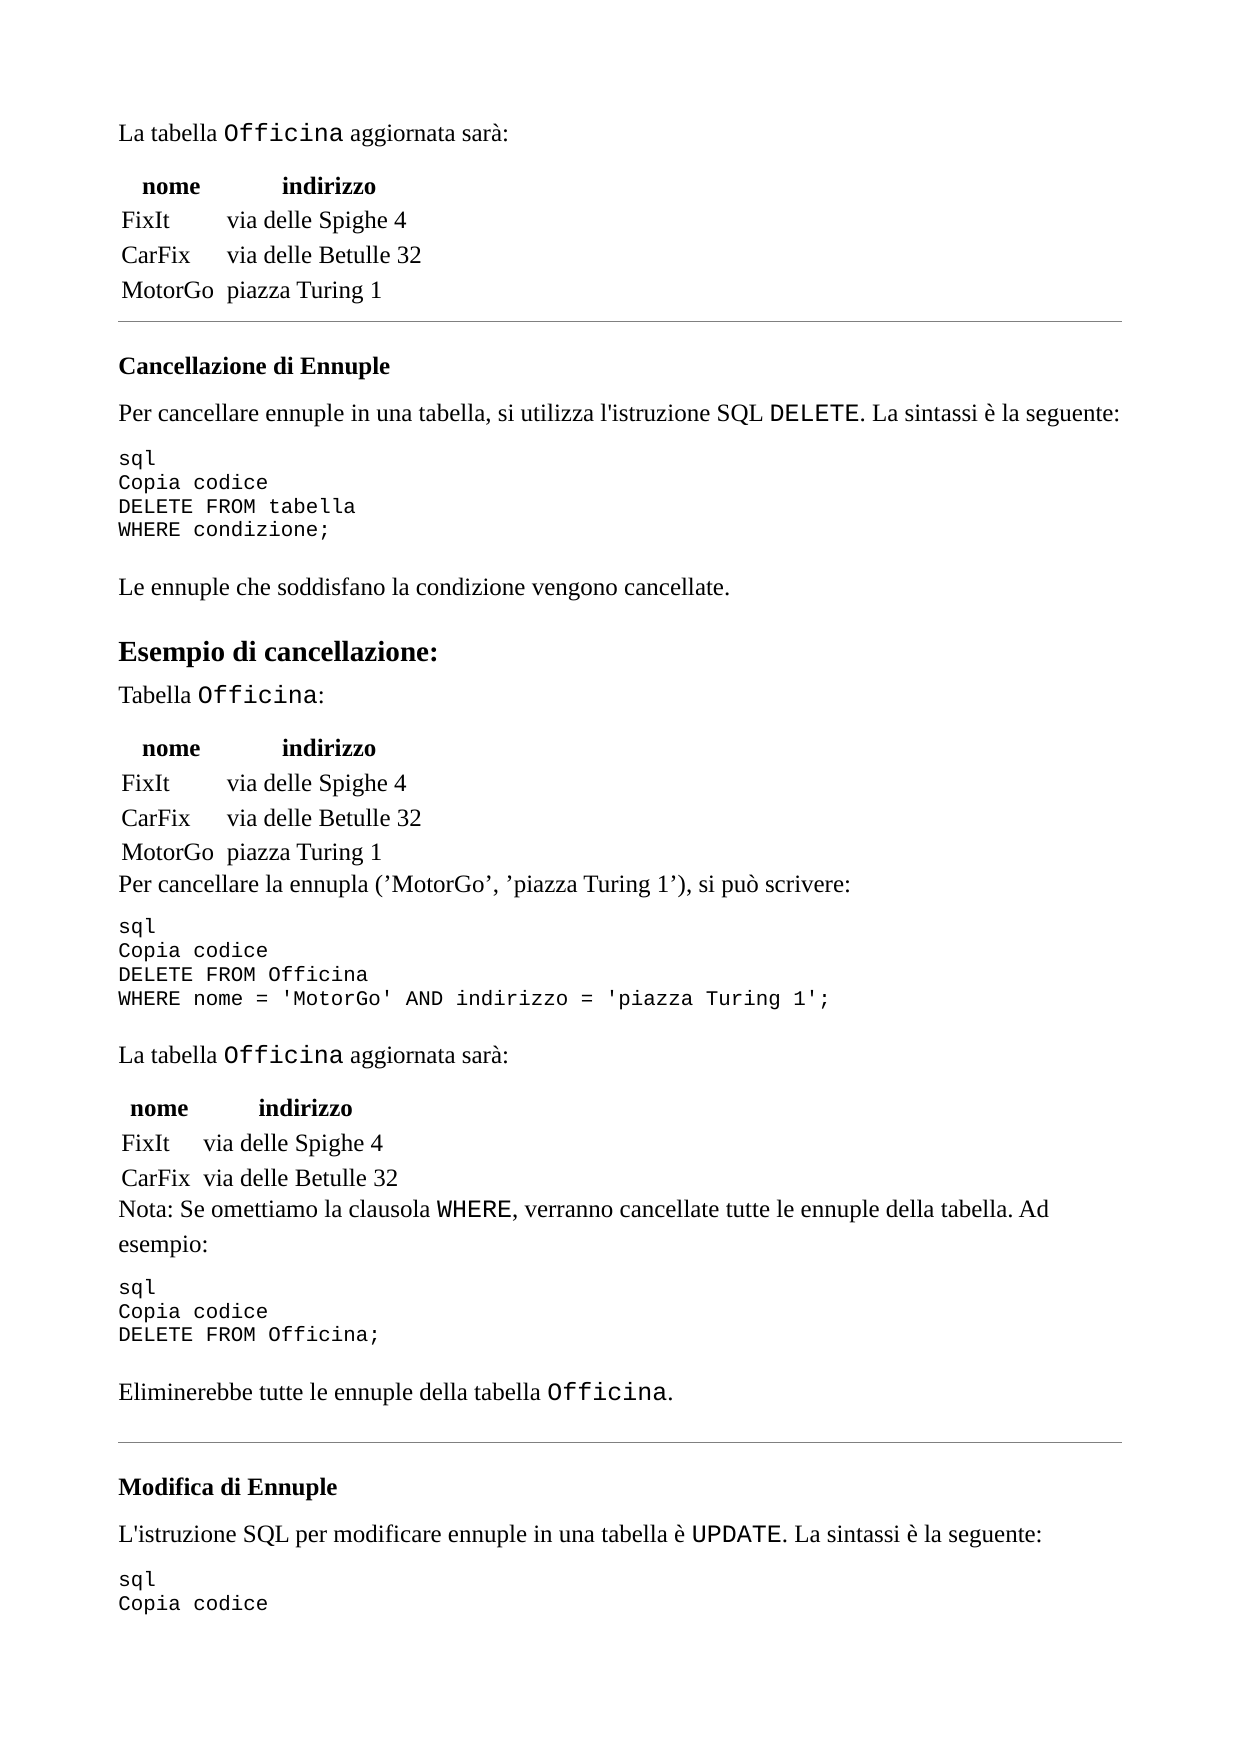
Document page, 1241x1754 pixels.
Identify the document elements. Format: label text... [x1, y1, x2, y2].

text Per cancellare la ennupla (’MotorGo’, ’piazza Turing 1’), si può scrivere: [118, 869, 1122, 898]
text sql [118, 448, 1122, 472]
text DELETE FROM Officina [118, 964, 1122, 987]
text WHERE condizione; [118, 519, 1122, 543]
table_cell CarFix [118, 800, 224, 834]
table_cell piazza Turing 1 [224, 272, 434, 306]
text Modifica di Ennuple [118, 1472, 1122, 1501]
text Le ennuple che soddisfano la condizione vengono cancellate. [118, 572, 1122, 601]
table_cell via delle Betulle 32 [224, 237, 434, 272]
text WHERE nome = 'MotorGo' AND indirizzo = 'piazza Turing 1'; [118, 987, 1122, 1011]
table_cell MotorGo [118, 834, 224, 869]
text Copia codice [118, 1593, 1122, 1617]
text Copia codice [118, 472, 1122, 496]
table_cell via delle Spighe 4 [224, 765, 434, 800]
text DELETE FROM tabella [118, 496, 1122, 519]
table_cell via delle Betulle 32 [224, 800, 434, 834]
table_cell MotorGo [118, 272, 224, 306]
table_cell CarFix [118, 1160, 200, 1194]
text Tabella Officina: [118, 681, 1122, 711]
table_cell FixIt [118, 203, 224, 237]
table_cell FixIt [118, 1125, 200, 1160]
text Nota: Se omettiamo la clausola WHERE, verranno cancellate tutte le ennuple della tabella. Ad esempio: [118, 1194, 1122, 1258]
table_header indirizzo [200, 1091, 411, 1125]
text Copia codice [118, 1301, 1122, 1324]
table_cell piazza Turing 1 [224, 834, 434, 869]
table_cell CarFix [118, 237, 224, 272]
text Per cancellare ennuple in una tabella, si utilizza l'istruzione SQL DELETE. La sintassi è la seguente: [118, 398, 1122, 429]
table_header indirizzo [224, 731, 434, 765]
text sql [118, 1569, 1122, 1593]
text Cancellazione di Ennuple [118, 351, 1122, 379]
text sql [118, 1277, 1122, 1301]
text La tabella Officina aggiornata sarà: [118, 118, 1122, 149]
table_cell via delle Spighe 4 [200, 1125, 411, 1160]
table_cell via delle Spighe 4 [224, 203, 434, 237]
table_cell FixIt [118, 765, 224, 800]
table_cell via delle Betulle 32 [200, 1160, 411, 1194]
text sql [118, 917, 1122, 940]
text L'istruzione SQL per modificare ennuple in una tabella è UPDATE. La sintassi è la seguente: [118, 1519, 1122, 1550]
text Eliminerebbe tutte le ennuple della tabella Officina. [118, 1377, 1122, 1408]
table_header nome [118, 168, 224, 203]
table_header nome [118, 731, 224, 765]
subtitle Esempio di cancellazione: [118, 634, 1122, 668]
text DELETE FROM Officina; [118, 1324, 1122, 1348]
table_header nome [118, 1091, 200, 1125]
text La tabella Officina aggiornata sarà: [118, 1041, 1122, 1071]
text Copia codice [118, 940, 1122, 964]
table_header indirizzo [224, 168, 434, 203]
